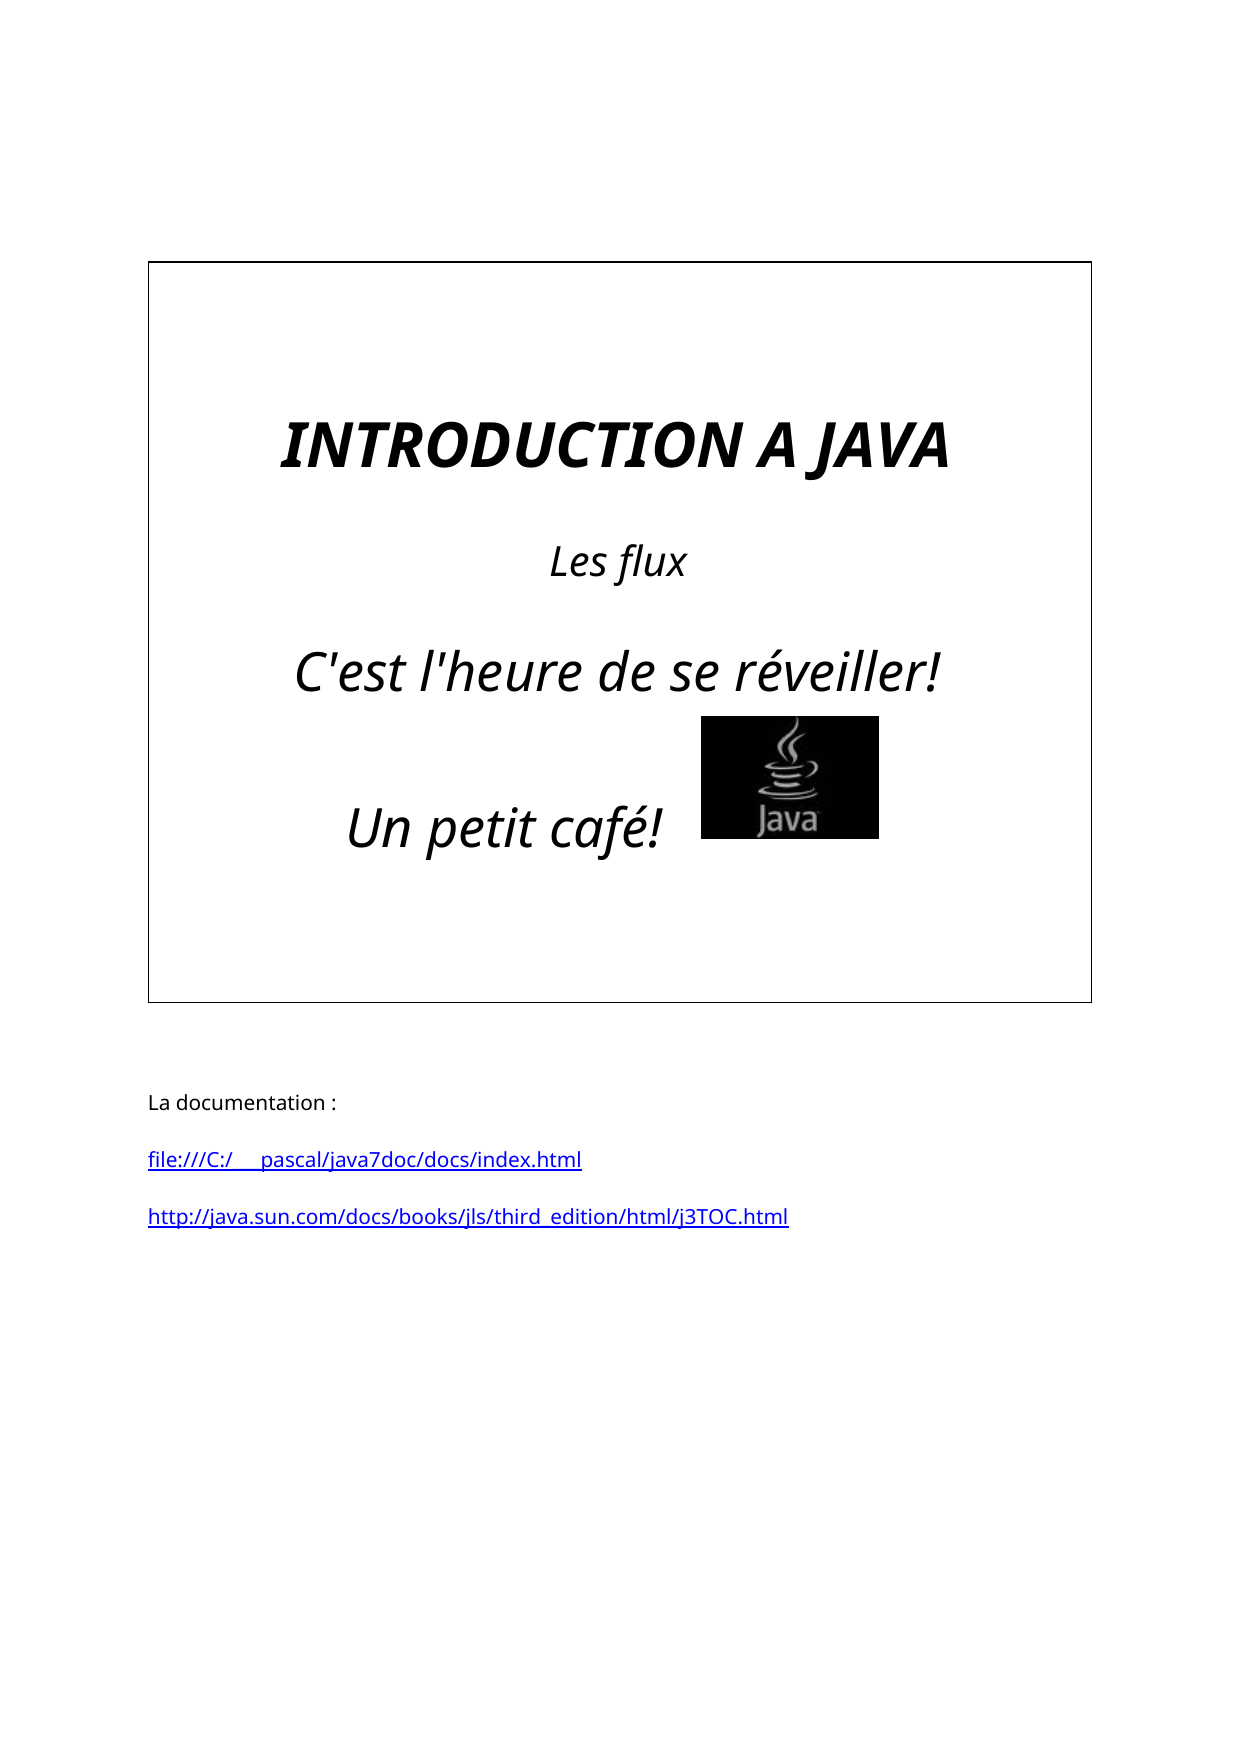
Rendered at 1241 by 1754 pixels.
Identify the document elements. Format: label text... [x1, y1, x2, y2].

text Les flux [149, 528, 1091, 588]
text C'est l'heure de se réveiller! [149, 630, 1091, 704]
text http://java.sun.com/docs/books/jls/third_edition/html/j3TOC.html [148, 1202, 1092, 1231]
text La documentation : [148, 1088, 1092, 1117]
text file:///C:/___pascal/java7doc/docs/index.html [148, 1145, 1092, 1174]
text INTRODUCTION A JAVA [149, 398, 1091, 486]
text Un petit café! [149, 704, 1091, 864]
